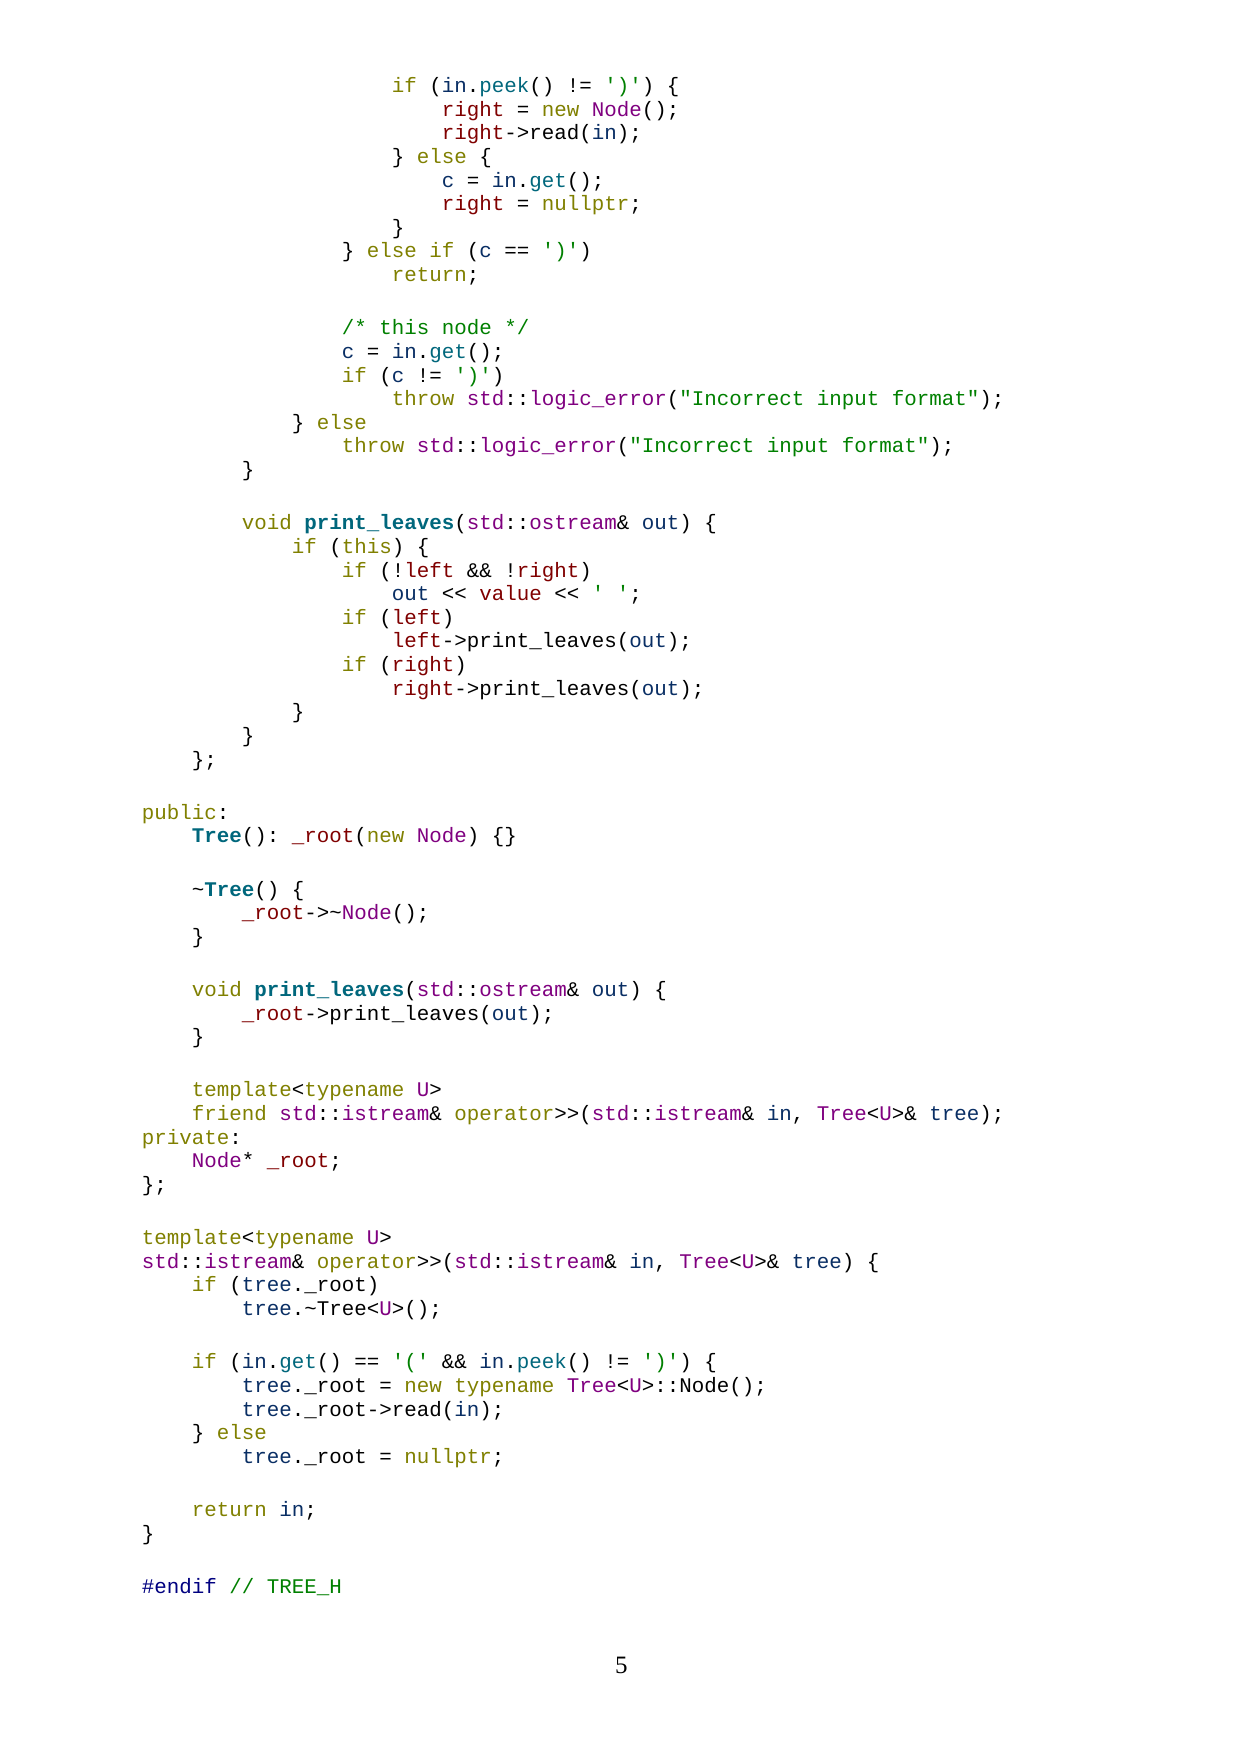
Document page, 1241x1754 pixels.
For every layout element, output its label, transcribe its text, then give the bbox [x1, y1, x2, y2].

text } [142, 217, 1183, 241]
text } else if (c == ')') [142, 241, 1183, 264]
text _root->print_leaves(out); [142, 1003, 1183, 1026]
text void print_leaves(std::ostream& out) { [142, 979, 1183, 1003]
text /* this node */ [142, 317, 1183, 341]
text if (!left && !right) [142, 559, 1183, 583]
text Node* _root; [142, 1150, 1183, 1174]
text } [142, 926, 1183, 949]
text ~Tree() { [142, 879, 1183, 902]
text c = in.get(); [142, 169, 1183, 193]
text c = in.get(); [142, 341, 1183, 364]
text private: [142, 1127, 1183, 1150]
text right->read(in); [142, 122, 1183, 146]
text } [142, 1026, 1183, 1050]
text } else [142, 412, 1183, 436]
text right->print_leaves(out); [142, 678, 1183, 701]
text _root->~Node(); [142, 902, 1183, 926]
text }; [142, 1174, 1183, 1198]
text left->print_leaves(out); [142, 631, 1183, 654]
text public: [142, 802, 1183, 826]
text }; [142, 749, 1183, 772]
text void print_leaves(std::ostream& out) { [142, 512, 1183, 536]
text tree._root->read(in); [142, 1398, 1183, 1422]
text } else { [142, 146, 1183, 169]
text } [142, 1523, 1183, 1546]
text return; [142, 264, 1183, 288]
text template<typename U> [142, 1227, 1183, 1251]
text if (left) [142, 607, 1183, 631]
text if (in.get() == '(' && in.peek() != ')') { [142, 1351, 1183, 1375]
text right = nullptr; [142, 193, 1183, 217]
text template<typename U> [142, 1079, 1183, 1103]
text std::istream& operator>>(std::istream& in, Tree<U>& tree) { [142, 1251, 1183, 1274]
text Tree(): _root(new Node) {} [142, 826, 1183, 849]
text out << value << ' '; [142, 583, 1183, 607]
text if (right) [142, 654, 1183, 678]
text tree.~Tree<U>(); [142, 1298, 1183, 1322]
text friend std::istream& operator>>(std::istream& in, Tree<U>& tree); [142, 1103, 1183, 1127]
text } [142, 459, 1183, 483]
text right = new Node(); [142, 99, 1183, 122]
text tree._root = nullptr; [142, 1446, 1183, 1469]
text if (c != ')') [142, 364, 1183, 388]
text throw std::logic_error("Incorrect input format"); [142, 388, 1183, 412]
text tree._root = new typename Tree<U>::Node(); [142, 1375, 1183, 1398]
text return in; [142, 1499, 1183, 1523]
text } else [142, 1422, 1183, 1446]
text if (this) { [142, 536, 1183, 559]
text #endif // TREE_H [142, 1576, 1183, 1599]
text } [142, 725, 1183, 749]
text if (tree._root) [142, 1274, 1183, 1298]
text } [142, 701, 1183, 725]
text throw std::logic_error("Incorrect input format"); [142, 436, 1183, 459]
text if (in.peek() != ')') { [142, 75, 1183, 99]
